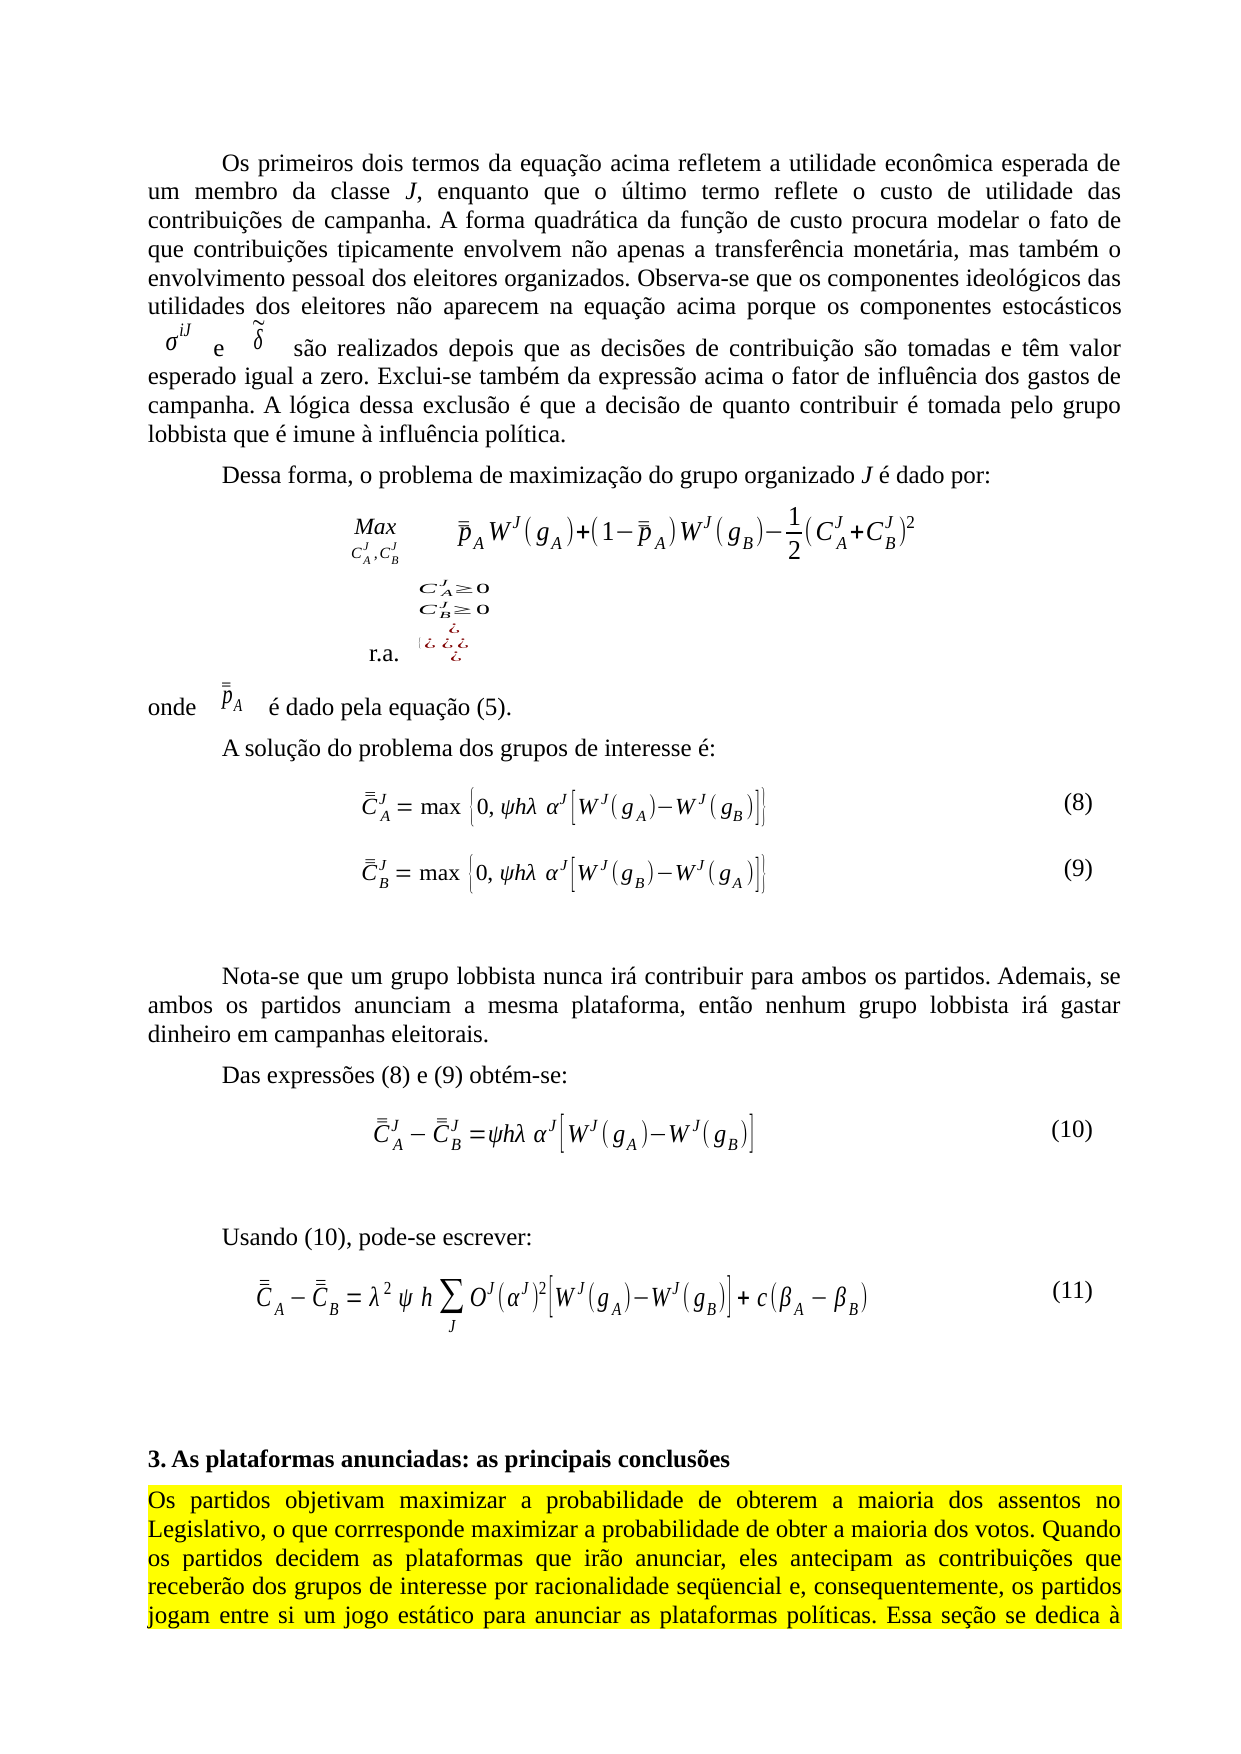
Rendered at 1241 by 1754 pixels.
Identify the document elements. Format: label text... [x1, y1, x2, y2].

table_header [140, 1263, 989, 1349]
text A solução do problema dos grupos de interesse é: [148, 733, 1122, 762]
text onde é dado pela equação (5). [148, 679, 1122, 721]
text r.a. [148, 578, 1122, 667]
table_cell [140, 841, 989, 907]
table_header [140, 774, 989, 841]
text Nota-se que um grupo lobbista nunca irá contribuir para ambos os partidos. Ademais, se ambos os partidos anunciam a mesma plataforma, então nenhum grupo lobbista irá gastar dinheiro em campanhas eleitorais. [148, 961, 1122, 1047]
table_header (8) [989, 774, 1100, 841]
table_header (10) [989, 1101, 1100, 1168]
table_cell (9) [989, 841, 1100, 907]
text 3. As plataformas anunciadas: as principais conclusões [148, 1444, 1122, 1473]
text Os primeiros dois termos da equação acima refletem a utilidade econômica esperada de um membro da classe J, enquanto que o último termo reflete o custo de utilidade das contribuições de campanha. A forma quadrática da função de custo procura modelar o fato de que contribuições tipicamente envolvem não apenas a transferência monetária, mas também o envolvimento pessoal dos eleitores organizados. Observa-se que os componentes ideológicos das utilidades dos eleitores não aparecem na equação acima porque os componentes estocásticos e são realizados depois que as decisões de contribuição são tomadas e têm valor esperado igual a zero. Exclui-se também da expressão acima o fator de influência dos gastos de campanha. A lógica dessa exclusão é que a decisão de quanto contribuir é tomada pelo grupo lobbista que é imune à influência política. [148, 148, 1122, 448]
text Usando (10), pode-se escrever: [148, 1222, 1122, 1250]
text Os partidos objetivam maximizar a probabilidade de obterem a maioria dos assentos no Legislativo, o que corrresponde maximizar a probabilidade de obter a maioria dos votos. Quando os partidos decidem as plataformas que irão anunciar, eles antecipam as contribuições que receberão dos grupos de interesse por racionalidade seqüencial e, consequentemente, os partidos jogam entre si um jogo estático para anunciar as plataformas políticas. Essa seção se dedica à [148, 1485, 1122, 1629]
text Dessa forma, o problema de maximização do grupo organizado J é dado por: [148, 460, 1122, 489]
table_header (11) [989, 1263, 1100, 1349]
text Das expressões (8) e (9) obtém-se: [148, 1060, 1122, 1089]
table_header [140, 1101, 989, 1168]
